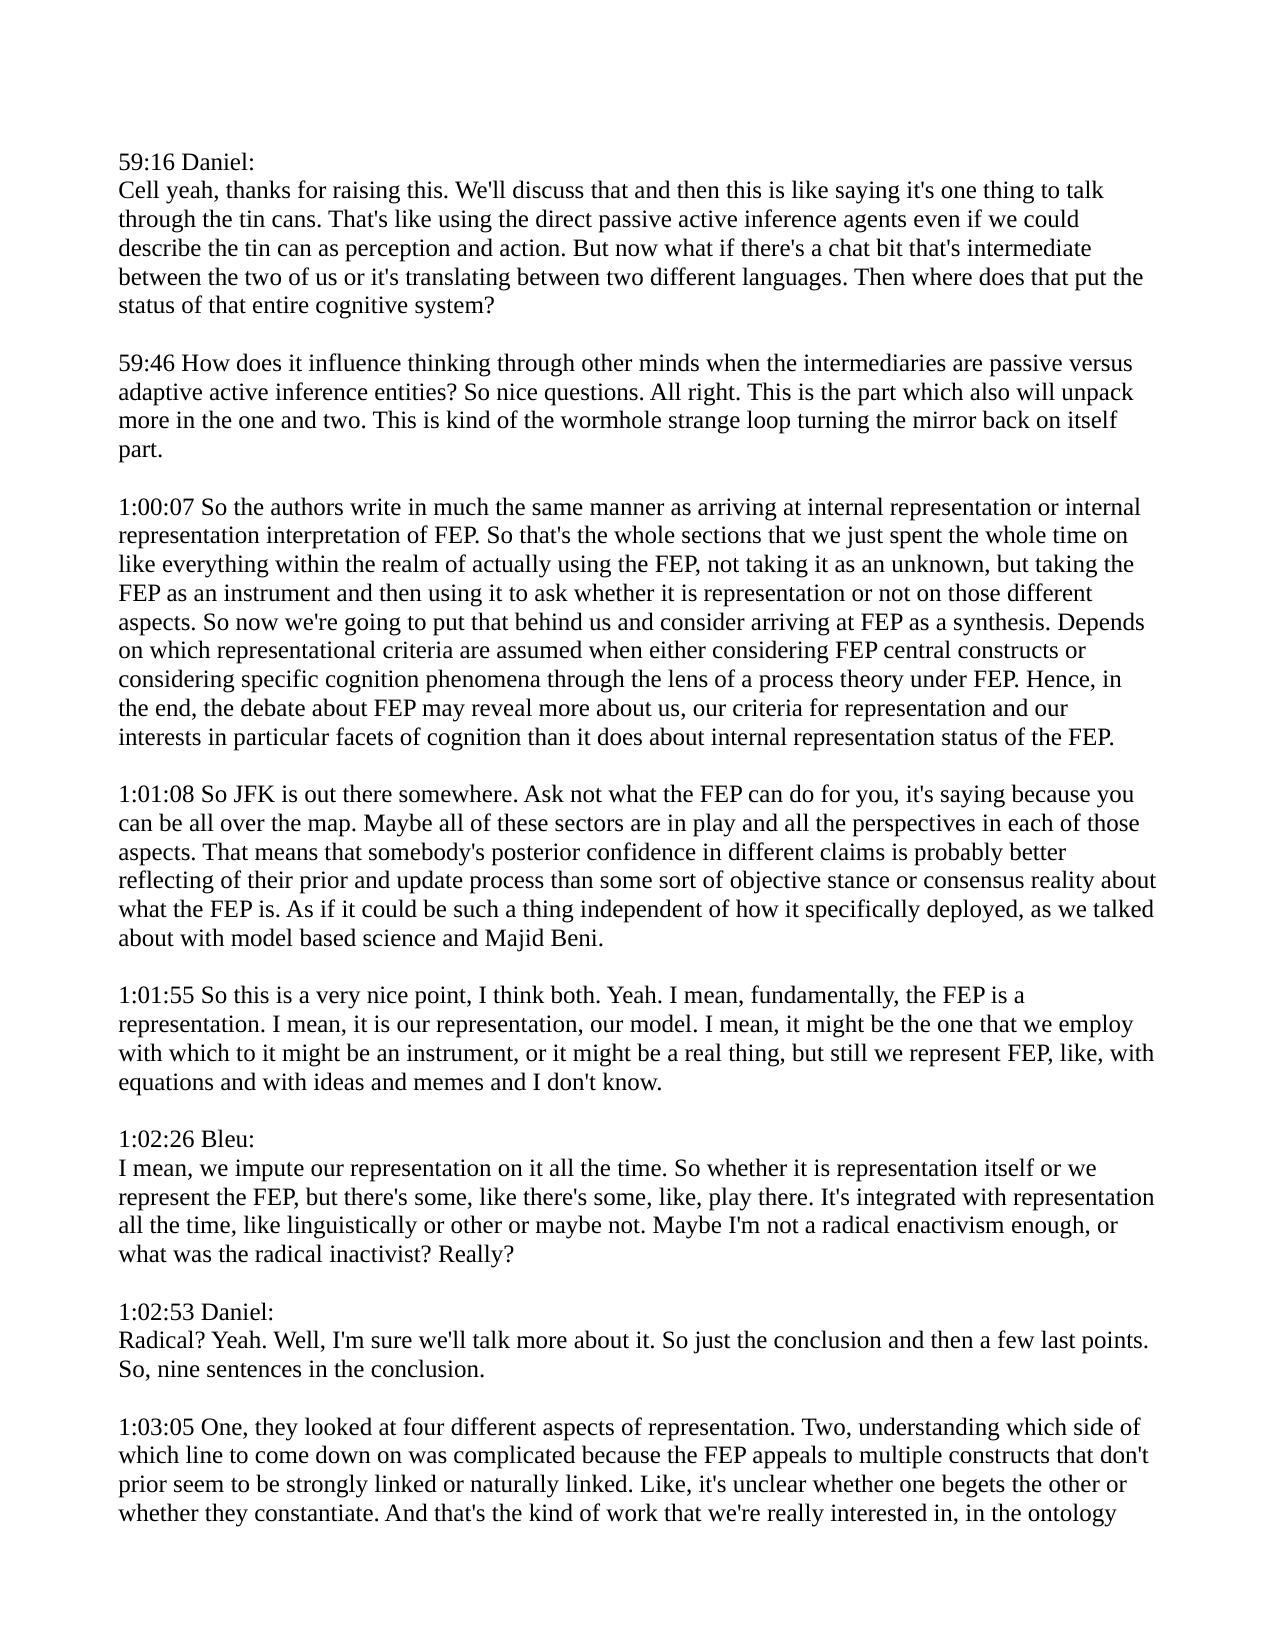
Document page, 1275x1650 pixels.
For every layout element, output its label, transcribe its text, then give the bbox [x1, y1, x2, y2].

text 59:16 Daniel: Cell yeah, thanks for raising this. We'll discuss that and then this is like saying it's one thing to talk through the tin cans. That's like using the direct passive active inference agents even if we could describe the tin can as perception and action. But now what if there's a chat bit that's intermediate between the two of us or it's translating between two different languages. Then where does that put the status of that entire cognitive system? 59:46 How does it influence thinking through other minds when the intermediaries are passive versus adaptive active inference entities? So nice questions. All right. This is the part which also will unpack more in the one and two. This is kind of the wormhole strange loop turning the mirror back on itself part. 1:00:07 So the authors write in much the same manner as arriving at internal representation or internal representation interpretation of FEP. So that's the whole sections that we just spent the whole time on like everything within the realm of actually using the FEP, not taking it as an unknown, but taking the FEP as an instrument and then using it to ask whether it is representation or not on those different aspects. So now we're going to put that behind us and consider arriving at FEP as a synthesis. Depends on which representational criteria are assumed when either considering FEP central constructs or considering specific cognition phenomena through the lens of a process theory under FEP. Hence, in the end, the debate about FEP may reveal more about us, our criteria for representation and our interests in particular facets of cognition than it does about internal representation status of the FEP. 1:01:08 So JFK is out there somewhere. Ask not what the FEP can do for you, it's saying because you can be all over the map. Maybe all of these sectors are in play and all the perspectives in each of those aspects. That means that somebody's posterior confidence in different claims is probably better reflecting of their prior and update process than some sort of objective stance or consensus reality about what the FEP is. As if it could be such a thing independent of how it specifically deployed, as we talked about with model based science and Majid Beni. 1:01:55 So this is a very nice point, I think both. Yeah. I mean, fundamentally, the FEP is a representation. I mean, it is our representation, our model. I mean, it might be the one that we employ with which to it might be an instrument, or it might be a real thing, but still we represent FEP, like, with equations and with ideas and memes and I don't know. 1:02:26 Bleu: I mean, we impute our representation on it all the time. So whether it is representation itself or we represent the FEP, but there's some, like there's some, like, play there. It's integrated with representation all the time, like linguistically or other or maybe not. Maybe I'm not a radical enactivism enough, or what was the radical inactivist? Really? 1:02:53 Daniel: Radical? Yeah. Well, I'm sure we'll talk more about it. So just the conclusion and then a few last points. So, nine sentences in the conclusion. 1:03:05 One, they looked at four different aspects of representation. Two, understanding which side of which line to come down on was complicated because the FEP appeals to multiple constructs that don't prior seem to be strongly linked or naturally linked. Like, it's unclear whether one begets the other or whether they constantiate. And that's the kind of work that we're really interested in, in the ontology [118, 118, 1157, 1527]
